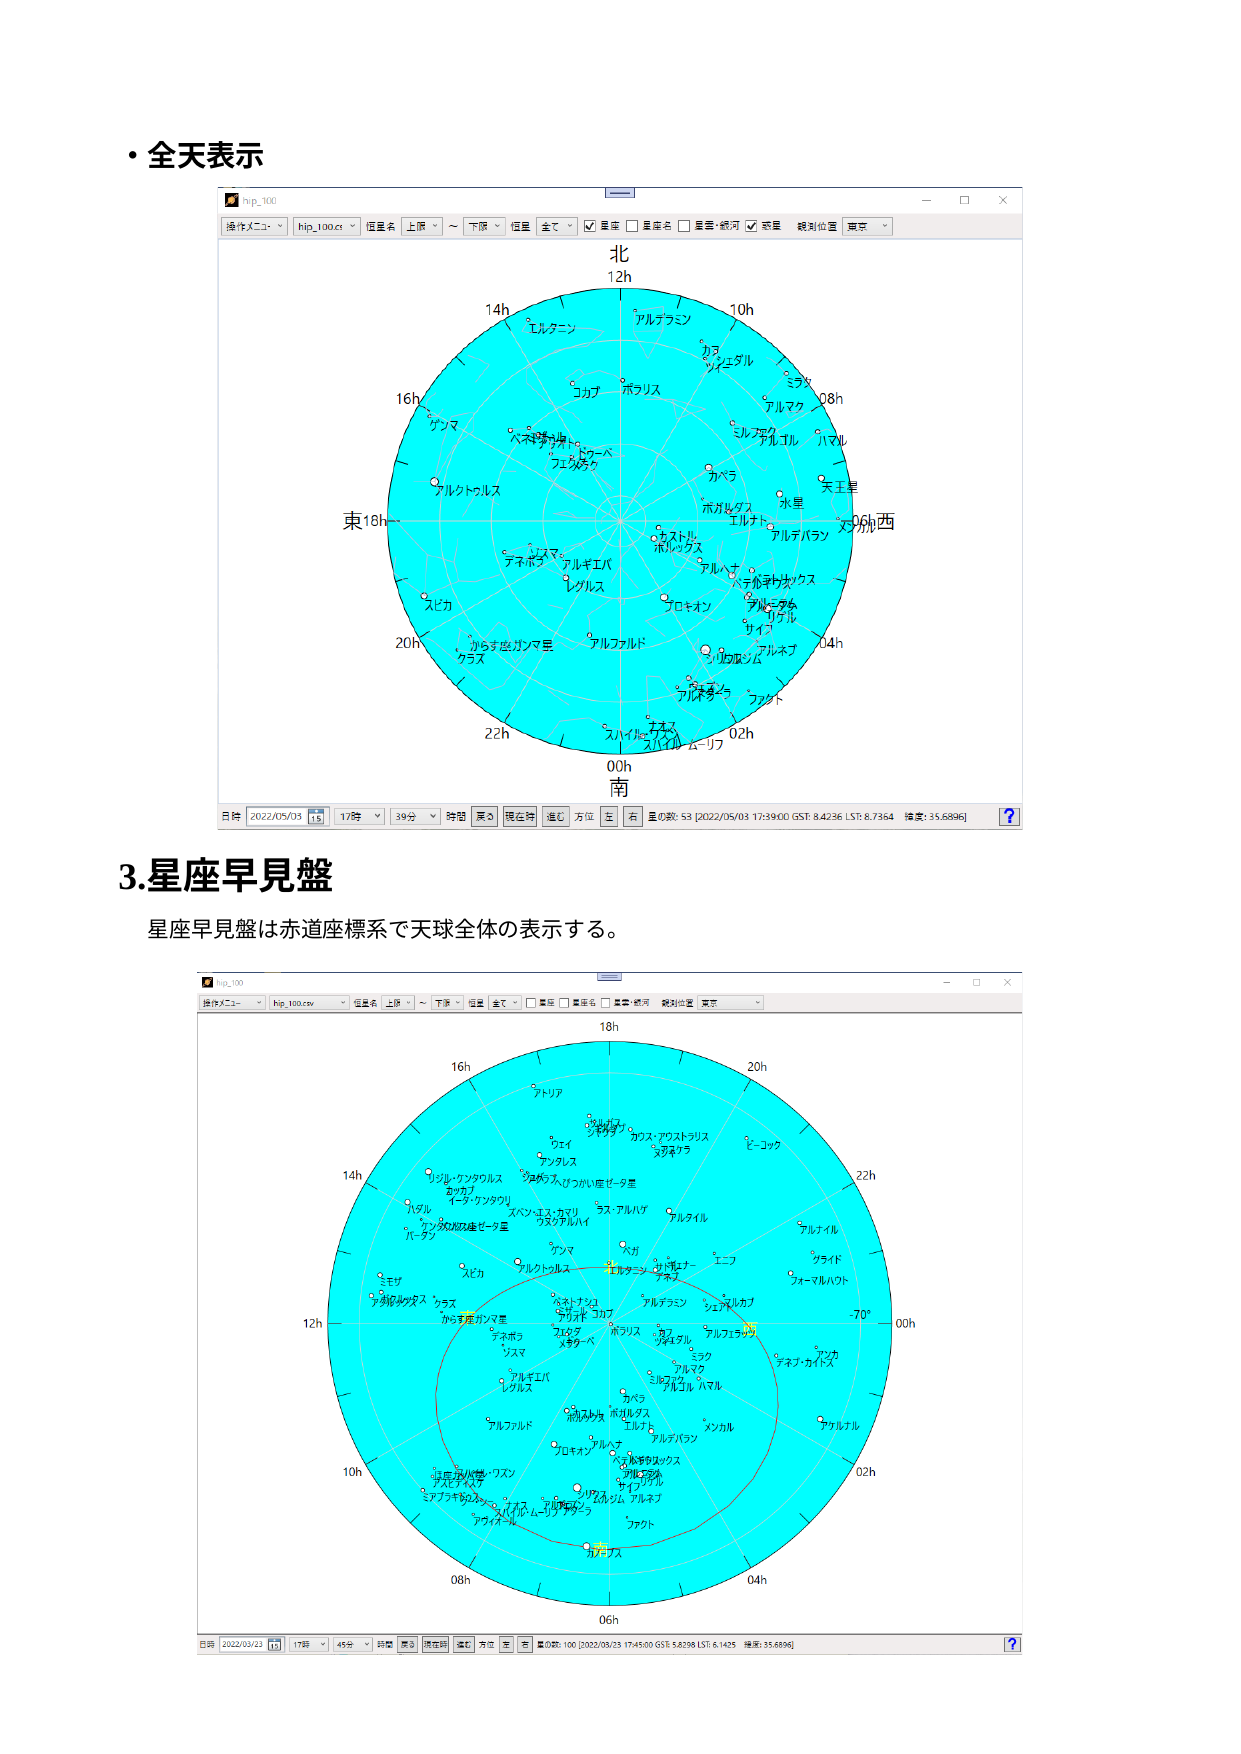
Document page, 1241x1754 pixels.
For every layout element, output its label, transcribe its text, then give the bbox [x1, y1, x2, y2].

subtitle 3.星座早見盤 [118, 846, 1122, 900]
text 星座早見盤は赤道座標系で天球全体の表示する。 [148, 912, 1122, 944]
picture [197, 972, 1023, 1655]
picture [217, 187, 1023, 830]
subtitle ・全天表示 [118, 133, 1122, 175]
